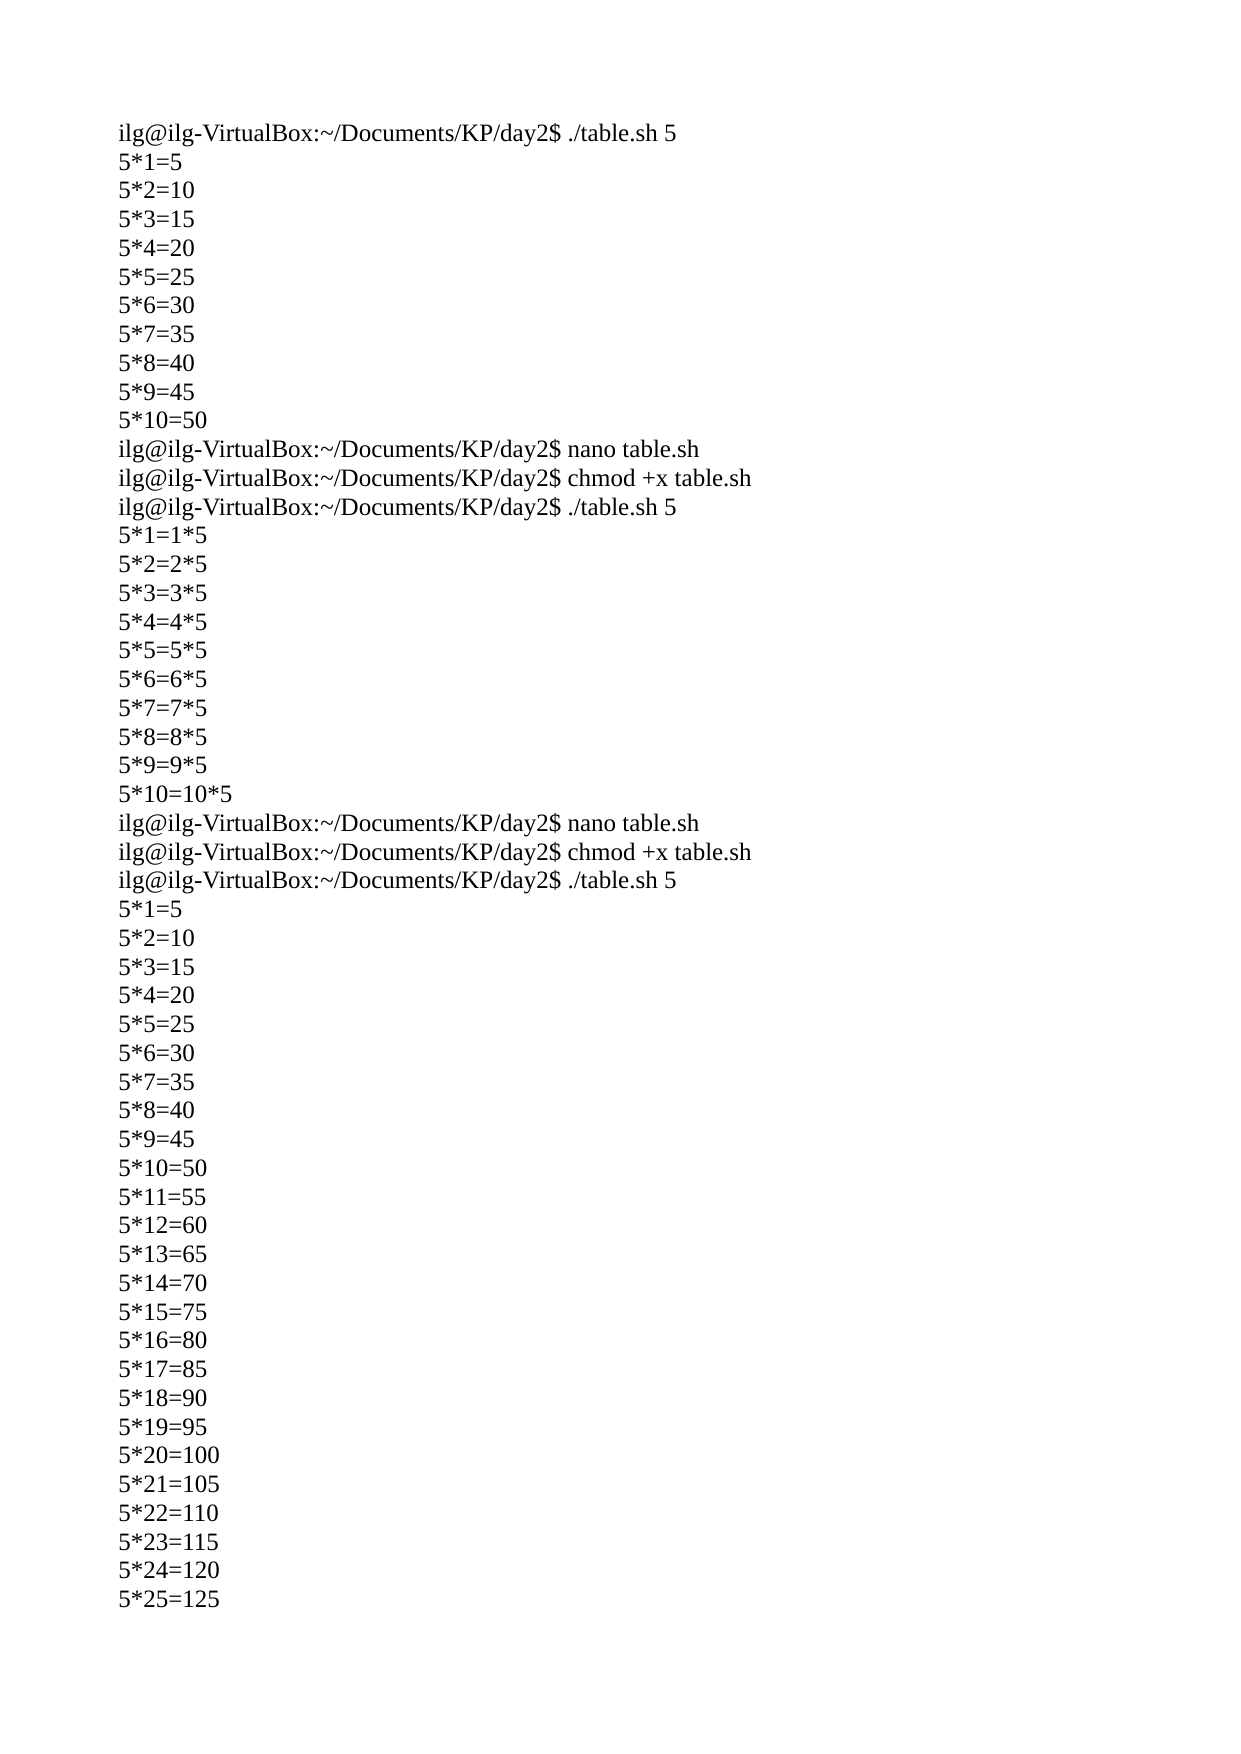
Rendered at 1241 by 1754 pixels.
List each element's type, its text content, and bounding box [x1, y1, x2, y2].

text 5*23=115 [118, 1527, 1122, 1556]
text 5*3=15 [118, 204, 1122, 233]
text 5*7=35 [118, 1067, 1122, 1096]
text ilg@ilg-VirtualBox:~/Documents/KP/day2$ ./table.sh 5 [118, 492, 1122, 521]
text ilg@ilg-VirtualBox:~/Documents/KP/day2$ nano table.sh [118, 808, 1122, 837]
text 5*16=80 [118, 1326, 1122, 1354]
text 5*2=2*5 [118, 549, 1122, 578]
text 5*18=90 [118, 1383, 1122, 1412]
text 5*20=100 [118, 1441, 1122, 1469]
text 5*2=10 [118, 176, 1122, 204]
text ilg@ilg-VirtualBox:~/Documents/KP/day2$ ./table.sh 5 [118, 118, 1122, 147]
text 5*4=20 [118, 233, 1122, 262]
text 5*2=10 [118, 923, 1122, 952]
text 5*8=8*5 [118, 722, 1122, 751]
text 5*9=45 [118, 377, 1122, 406]
text 5*1=1*5 [118, 521, 1122, 549]
text 5*21=105 [118, 1469, 1122, 1498]
text 5*12=60 [118, 1211, 1122, 1239]
text 5*24=120 [118, 1556, 1122, 1584]
text 5*14=70 [118, 1268, 1122, 1297]
text 5*1=5 [118, 147, 1122, 176]
text 5*22=110 [118, 1498, 1122, 1527]
text 5*4=4*5 [118, 607, 1122, 636]
text 5*10=10*5 [118, 779, 1122, 808]
text 5*15=75 [118, 1297, 1122, 1326]
text ilg@ilg-VirtualBox:~/Documents/KP/day2$ chmod +x table.sh [118, 463, 1122, 492]
text 5*6=30 [118, 291, 1122, 319]
text 5*8=40 [118, 1096, 1122, 1124]
text ilg@ilg-VirtualBox:~/Documents/KP/day2$ chmod +x table.sh [118, 837, 1122, 866]
text 5*5=25 [118, 262, 1122, 291]
text 5*3=3*5 [118, 578, 1122, 607]
text 5*25=125 [118, 1584, 1122, 1613]
text 5*13=65 [118, 1239, 1122, 1268]
text 5*9=45 [118, 1124, 1122, 1153]
text 5*1=5 [118, 894, 1122, 923]
text 5*10=50 [118, 1153, 1122, 1182]
text ilg@ilg-VirtualBox:~/Documents/KP/day2$ nano table.sh [118, 434, 1122, 463]
text 5*4=20 [118, 981, 1122, 1009]
text 5*10=50 [118, 406, 1122, 434]
text 5*6=6*5 [118, 664, 1122, 693]
text 5*3=15 [118, 952, 1122, 981]
text 5*7=7*5 [118, 693, 1122, 722]
text 5*11=55 [118, 1182, 1122, 1211]
text 5*7=35 [118, 319, 1122, 348]
text 5*8=40 [118, 348, 1122, 377]
text 5*5=25 [118, 1009, 1122, 1038]
text 5*5=5*5 [118, 636, 1122, 664]
text 5*17=85 [118, 1354, 1122, 1383]
text 5*9=9*5 [118, 751, 1122, 779]
text 5*6=30 [118, 1038, 1122, 1067]
text 5*19=95 [118, 1412, 1122, 1441]
text ilg@ilg-VirtualBox:~/Documents/KP/day2$ ./table.sh 5 [118, 866, 1122, 894]
